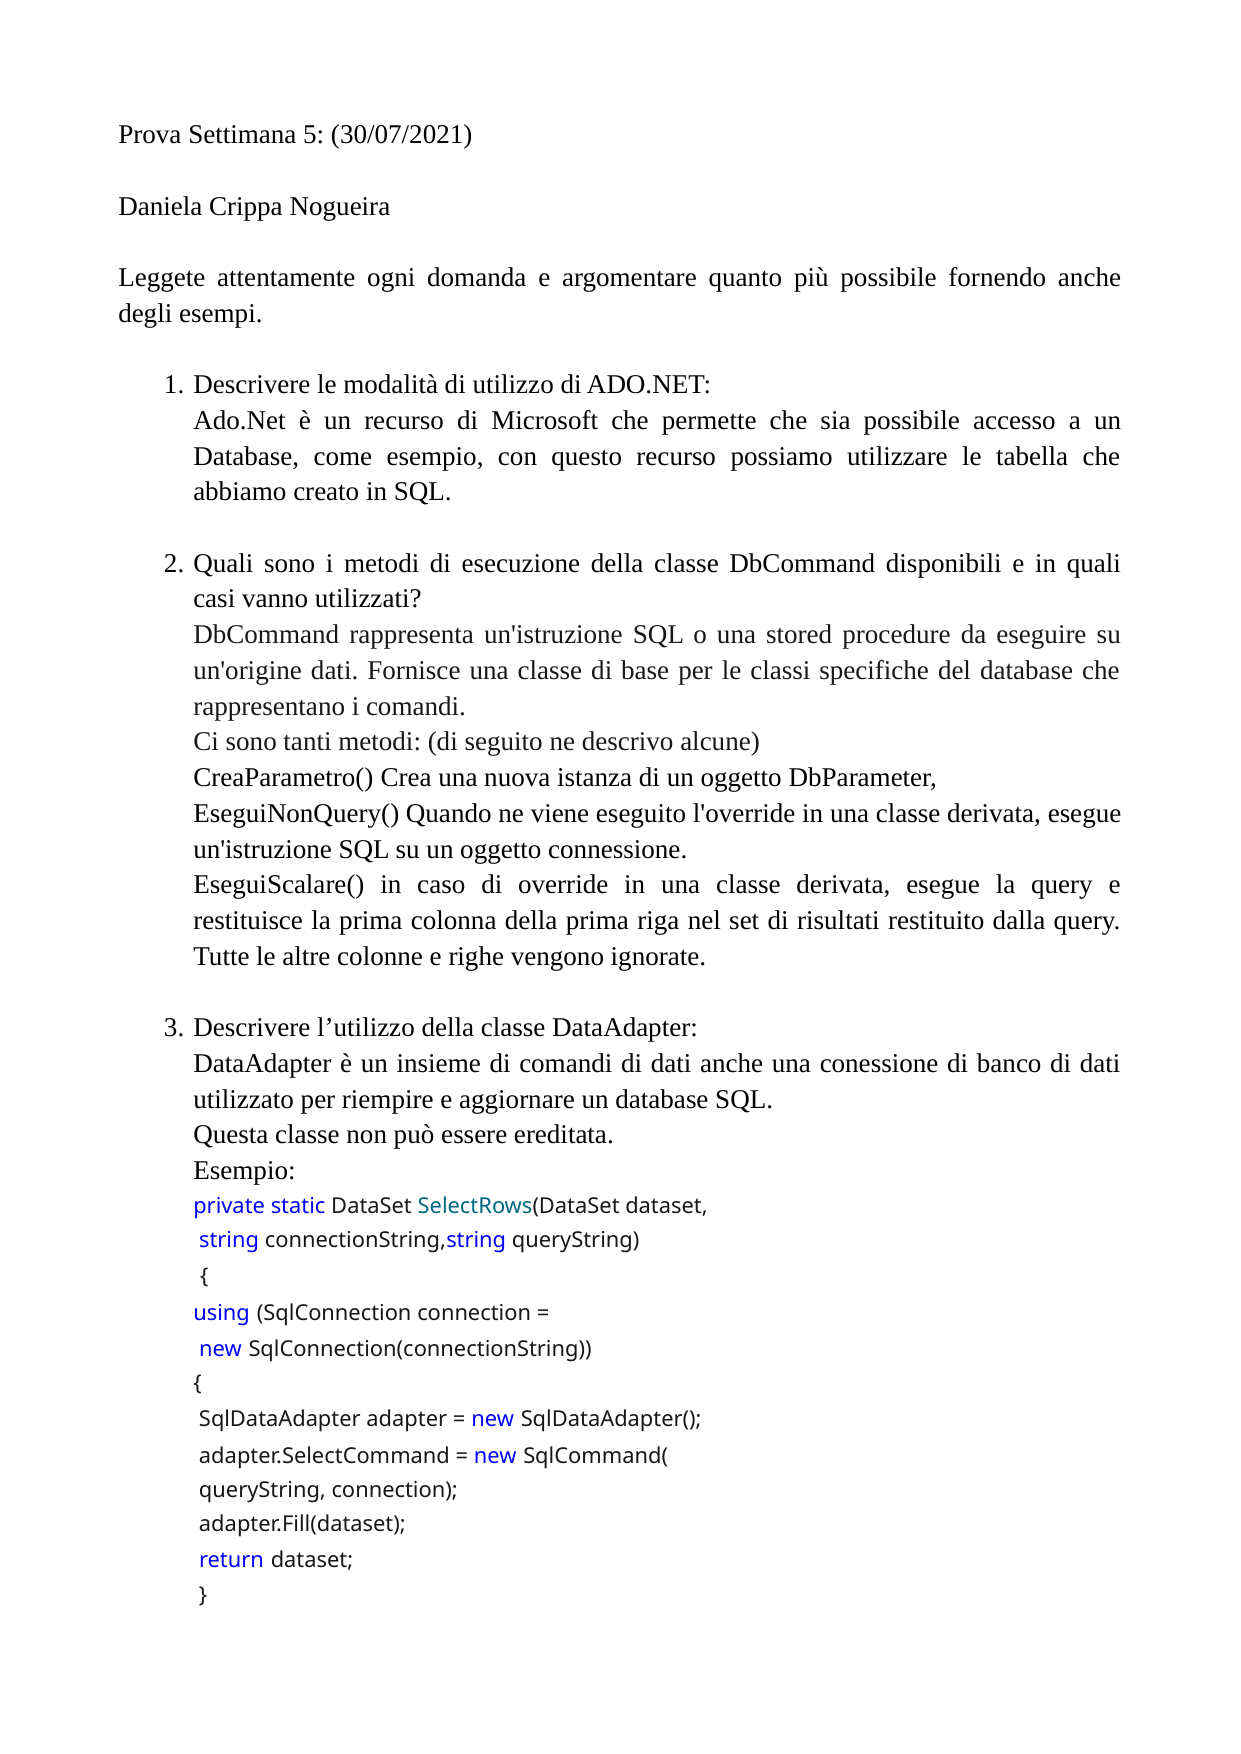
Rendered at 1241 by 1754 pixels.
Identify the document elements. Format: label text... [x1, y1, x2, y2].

text Daniela Crippa Nogueira [118, 189, 1122, 221]
text { [193, 1367, 1122, 1397]
text Prova Settimana 5: (30/07/2021) [118, 118, 1122, 149]
text private static DataSet SelectRows(DataSet dataset, [193, 1190, 1122, 1220]
list Descrivere le modalità di utilizzo di ADO.NET: [193, 368, 1122, 399]
text Ado.Net è un recurso di Microsoft che permette che sia possibile accesso a un Database, come esempio, con questo recurso possiamo utilizzare le tabella che abbiamo creato in SQL. [193, 404, 1122, 507]
list Descrivere l’utilizzo della classe DataAdapter: [193, 1011, 1122, 1042]
text EseguiNonQuery() Quando ne viene eseguito l'override in una classe derivata, esegue un'istruzione SQL su un oggetto connessione. [193, 797, 1122, 864]
text Ci sono tanti metodi: (di seguito ne descrivo alcune) [193, 726, 1122, 757]
text { [193, 1258, 1122, 1290]
text EseguiScalare() in caso di override in una classe derivata, esegue la query e restituisce la prima colonna della prima riga nel set di risultati restituito dalla query. Tutte le altre colonne e righe vengono ignorate. [193, 868, 1122, 971]
text CreaParametro() Crea una nuova istanza di un oggetto DbParameter, [193, 761, 1122, 792]
list Quali sono i metodi di esecuzione della classe DbCommand disponibili e in quali casi vanno utilizzati? [193, 547, 1122, 614]
text Leggete attentamente ogni domanda e argomentare quanto più possibile fornendo anche degli esempi. [118, 261, 1122, 328]
text queryString, connection); [193, 1474, 1122, 1504]
text Esempio: [193, 1154, 1122, 1185]
text SqlDataAdapter adapter = new SqlDataAdapter(); [193, 1402, 1122, 1433]
text return dataset; [193, 1543, 1122, 1574]
text DataAdapter è un insieme di comandi di dati anche una conessione di banco di dati utilizzato per riempire e aggiornare un database SQL. [193, 1047, 1122, 1114]
text } [193, 1579, 1122, 1609]
text new SqlConnection(connectionString)) [193, 1331, 1122, 1363]
text adapter.SelectCommand = new SqlCommand( [193, 1438, 1122, 1469]
text Questa classe non può essere ereditata. [193, 1118, 1122, 1150]
text using (SqlConnection connection = [193, 1295, 1122, 1326]
text string connectionString,string queryString) [193, 1224, 1122, 1254]
text adapter.Fill(dataset); [193, 1508, 1122, 1538]
text DbCommand rappresenta un'istruzione SQL o una stored procedure da eseguire su un'origine dati. Fornisce una classe di base per le classi specifiche del database che rappresentano i comandi. [193, 618, 1122, 721]
